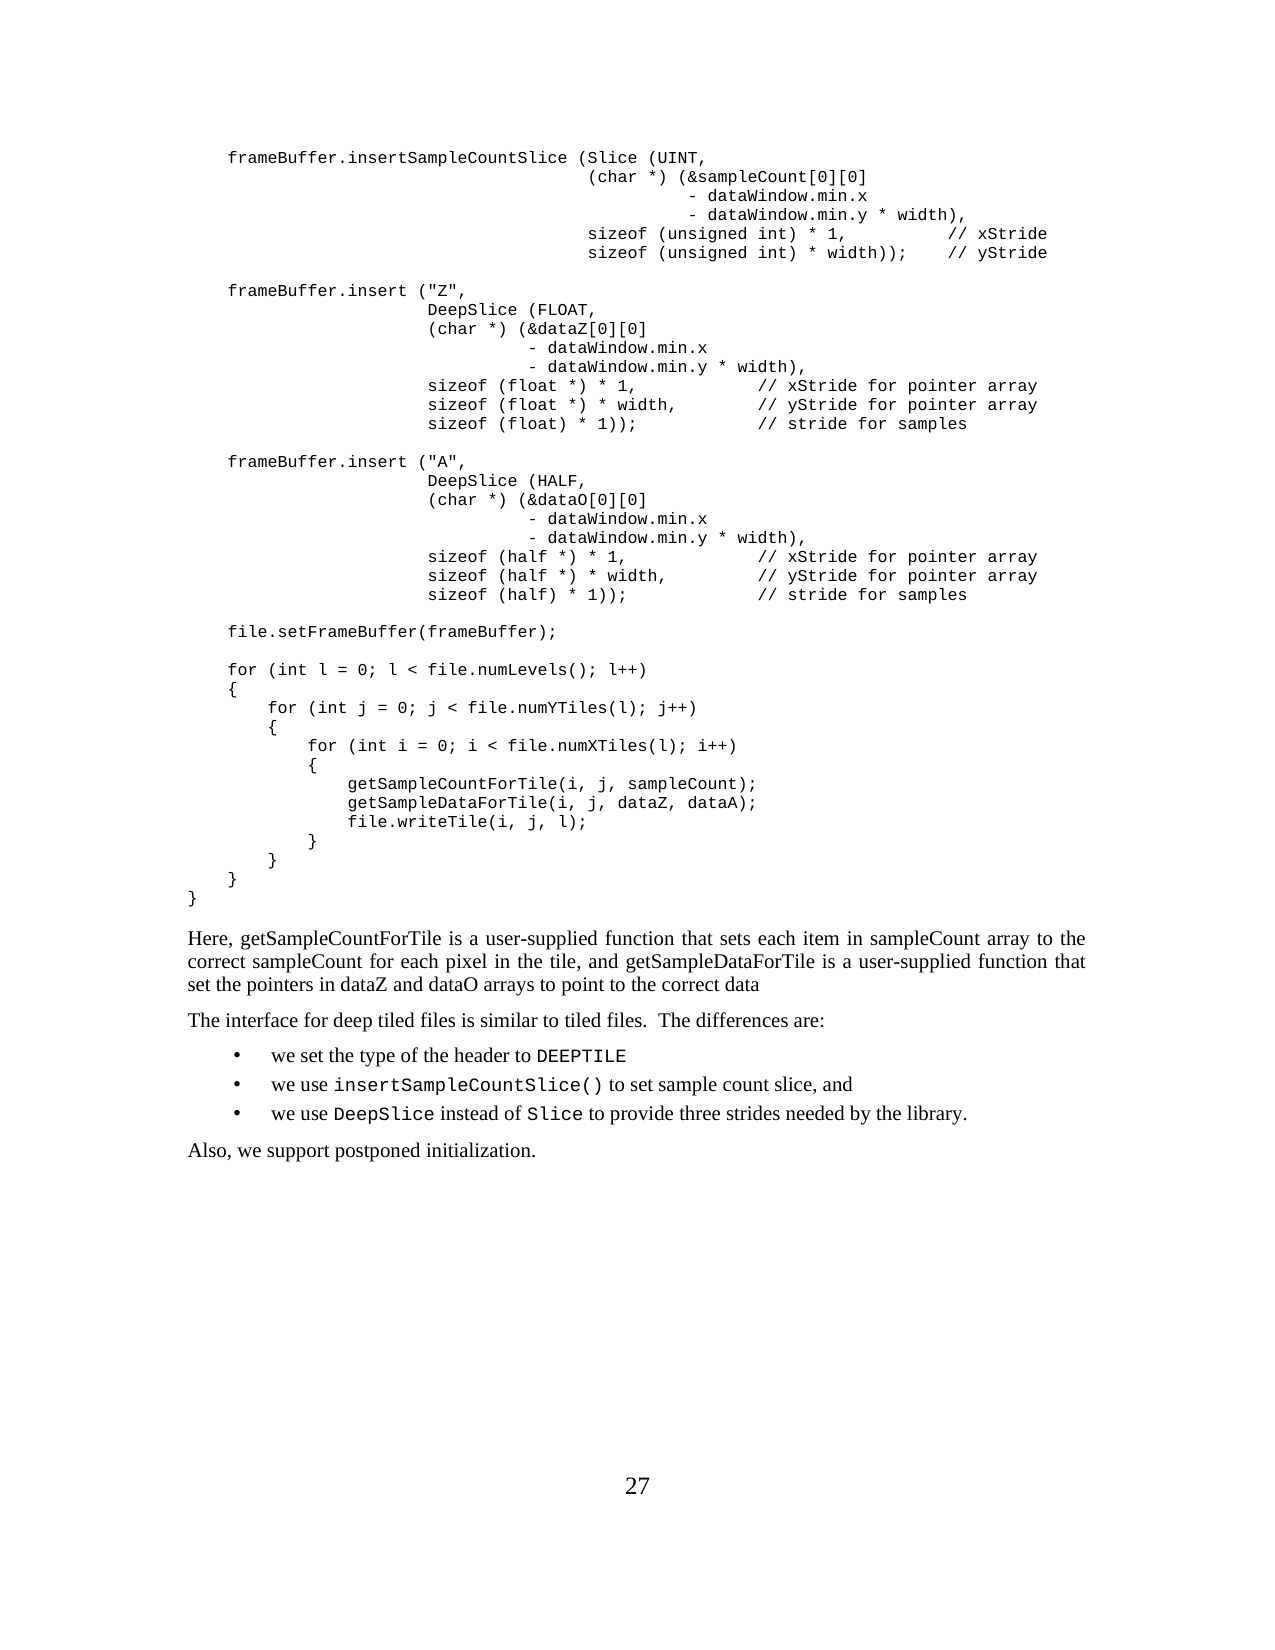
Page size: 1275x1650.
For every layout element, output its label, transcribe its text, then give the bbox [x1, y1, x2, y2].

text - dataWindow.min.x [187, 510, 1087, 529]
text The interface for deep tiled files is similar to tiled files. The differences are: [187, 1009, 1087, 1032]
text - dataWindow.min.y * width), [187, 207, 1087, 226]
text sizeof (half *) * 1, // xStride for pointer array [187, 548, 1087, 567]
text DeepSlice (FLOAT, [187, 302, 1087, 321]
text frameBuffer.insert ("Z", [187, 283, 1087, 302]
text sizeof (float) * 1)); // stride for samples [187, 415, 1087, 434]
text file.setFrameBuffer(frameBuffer); [187, 624, 1087, 643]
text (char *) (&dataO[0][0] [187, 491, 1087, 510]
text Here, getSampleCountForTile is a user-supplied function that sets each item in sampleCount array to the correct sampleCount for each pixel in the tile, and getSampleDataForTile is a user-supplied function that set the pointers in dataZ and dataO arrays to point to the correct data [187, 927, 1087, 996]
text frameBuffer.insert ("A", [187, 453, 1087, 472]
text } [187, 832, 1087, 851]
text sizeof (float *) * 1, // xStride for pointer array [187, 377, 1087, 396]
text - dataWindow.min.x [187, 188, 1087, 207]
text sizeof (half *) * width, // yStride for pointer array [187, 567, 1087, 586]
text } [187, 889, 1087, 908]
text } [187, 851, 1087, 870]
text - dataWindow.min.x [187, 339, 1087, 358]
list we use DeepSlice instead of Slice to provide three strides needed by the library. [233, 1102, 1087, 1126]
text sizeof (float *) * width, // yStride for pointer array [187, 396, 1087, 415]
text sizeof (unsigned int) * 1, // xStride [187, 226, 1087, 245]
text sizeof (unsigned int) * width)); // yStride [187, 245, 1087, 264]
text for (int l = 0; l < file.numLevels(); l++) [187, 662, 1087, 681]
text getSampleCountForTile(i, j, sampleCount); [187, 776, 1087, 794]
text } [187, 870, 1087, 889]
text DeepSlice (HALF, [187, 472, 1087, 491]
text frameBuffer.insertSampleCountSlice (Slice (UINT, [187, 150, 1087, 169]
text { [187, 757, 1087, 776]
text for (int j = 0; j < file.numYTiles(l); j++) [187, 700, 1087, 719]
list we set the type of the header to DEEPTILE [233, 1044, 1087, 1069]
text (char *) (&dataZ[0][0] [187, 321, 1087, 339]
text { [187, 719, 1087, 738]
list we use insertSampleCountSlice() to set sample count slice, and [233, 1073, 1087, 1097]
text - dataWindow.min.y * width), [187, 358, 1087, 377]
text file.writeTile(i, j, l); [187, 813, 1087, 832]
text for (int i = 0; i < file.numXTiles(l); i++) [187, 738, 1087, 757]
text getSampleDataForTile(i, j, dataZ, dataA); [187, 794, 1087, 813]
text - dataWindow.min.y * width), [187, 529, 1087, 548]
text sizeof (half) * 1)); // stride for samples [187, 586, 1087, 605]
text { [187, 681, 1087, 700]
text (char *) (&sampleCount[0][0] [187, 169, 1087, 188]
text Also, we support postponed initialization. [187, 1139, 1087, 1162]
